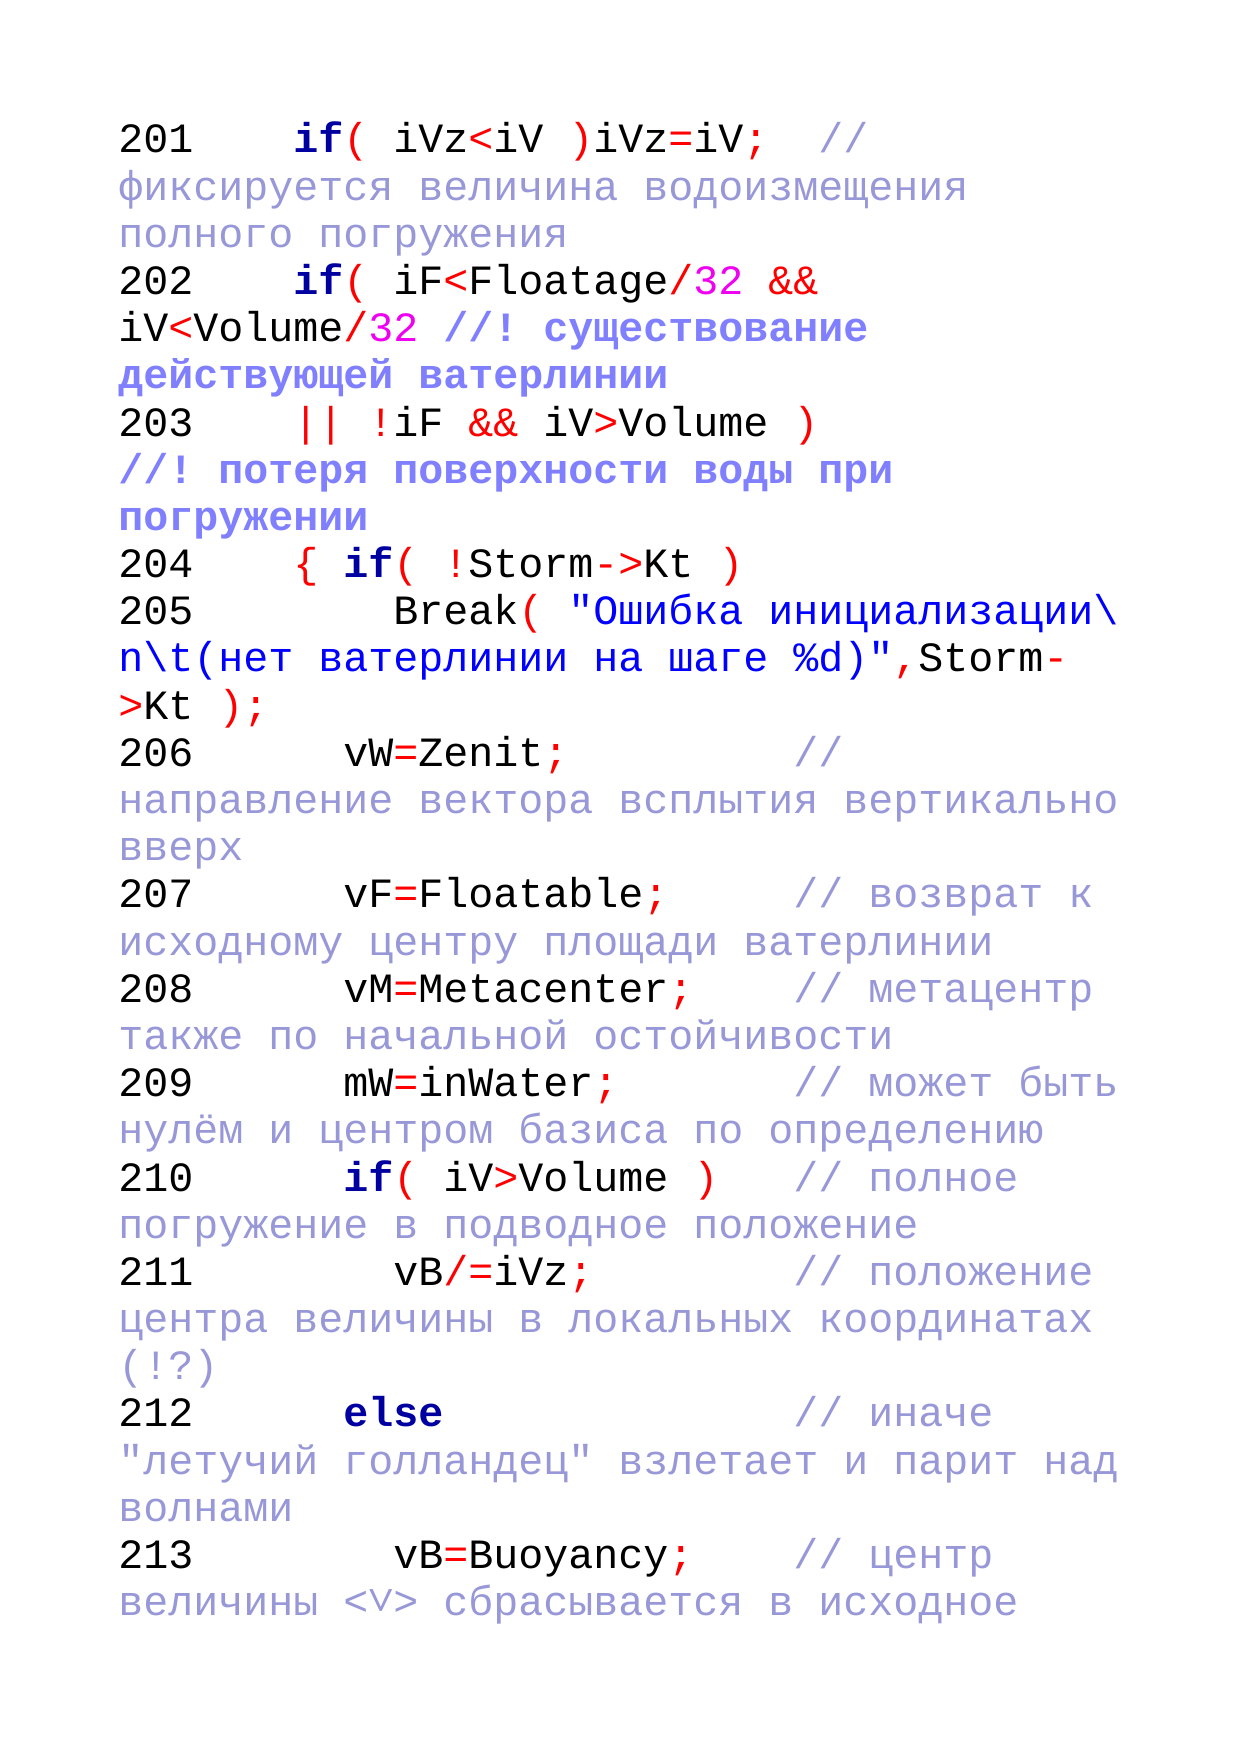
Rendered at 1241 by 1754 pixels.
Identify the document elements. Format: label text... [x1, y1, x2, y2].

subtitle 208 vM=Metacenter; // метацентр также по начальной остойчивости [118, 967, 1122, 1062]
subtitle 203 || !iF && iV>Volume ) //! потеря поверхности воды при погружении [118, 401, 1122, 543]
subtitle 213 vB=Buoyancy; // центр величины <∨> сбрасывается в исходное [118, 1534, 1122, 1628]
subtitle 204 { if( !Storm->Kt ) [118, 543, 468, 590]
subtitle 210 if( iV>Volume ) // полное погружение в подводное положение [118, 1156, 1122, 1251]
subtitle 209 mW=inWater; // может быть нулём и центром базиса по определению [118, 1062, 1122, 1156]
subtitle 211 vB/=iVz; // положение центра величины в локальных координатах (!?) [118, 1251, 1122, 1392]
subtitle 207 vF=Floatable; // возврат к исходному центру площади ватерлинии [118, 873, 1122, 967]
subtitle 205 Break( "Ошибка инициализации\n\t(нет ватерлинии на шаге %d)",Storm->Kt ); [118, 590, 1122, 732]
subtitle 204 { if( !Storm->Kt ) [718, 543, 1122, 590]
subtitle 202 if( iF<Floatage/32 && iV<Volume/32 //! существование действующей ватерлинии [118, 260, 1122, 401]
subtitle 212 else // иначе "летучий голландец" взлетает и парит над волнами [118, 1392, 1122, 1534]
subtitle 201 if( iVz<iV )iVz=iV; // фиксируется величина водоизмещения полного погружения [118, 118, 1122, 260]
subtitle 204 { if( !Storm->Kt ) [593, 543, 643, 590]
subtitle 206 vW=Zenit; // направление вектора всплытия вертикально вверх [118, 732, 1122, 873]
